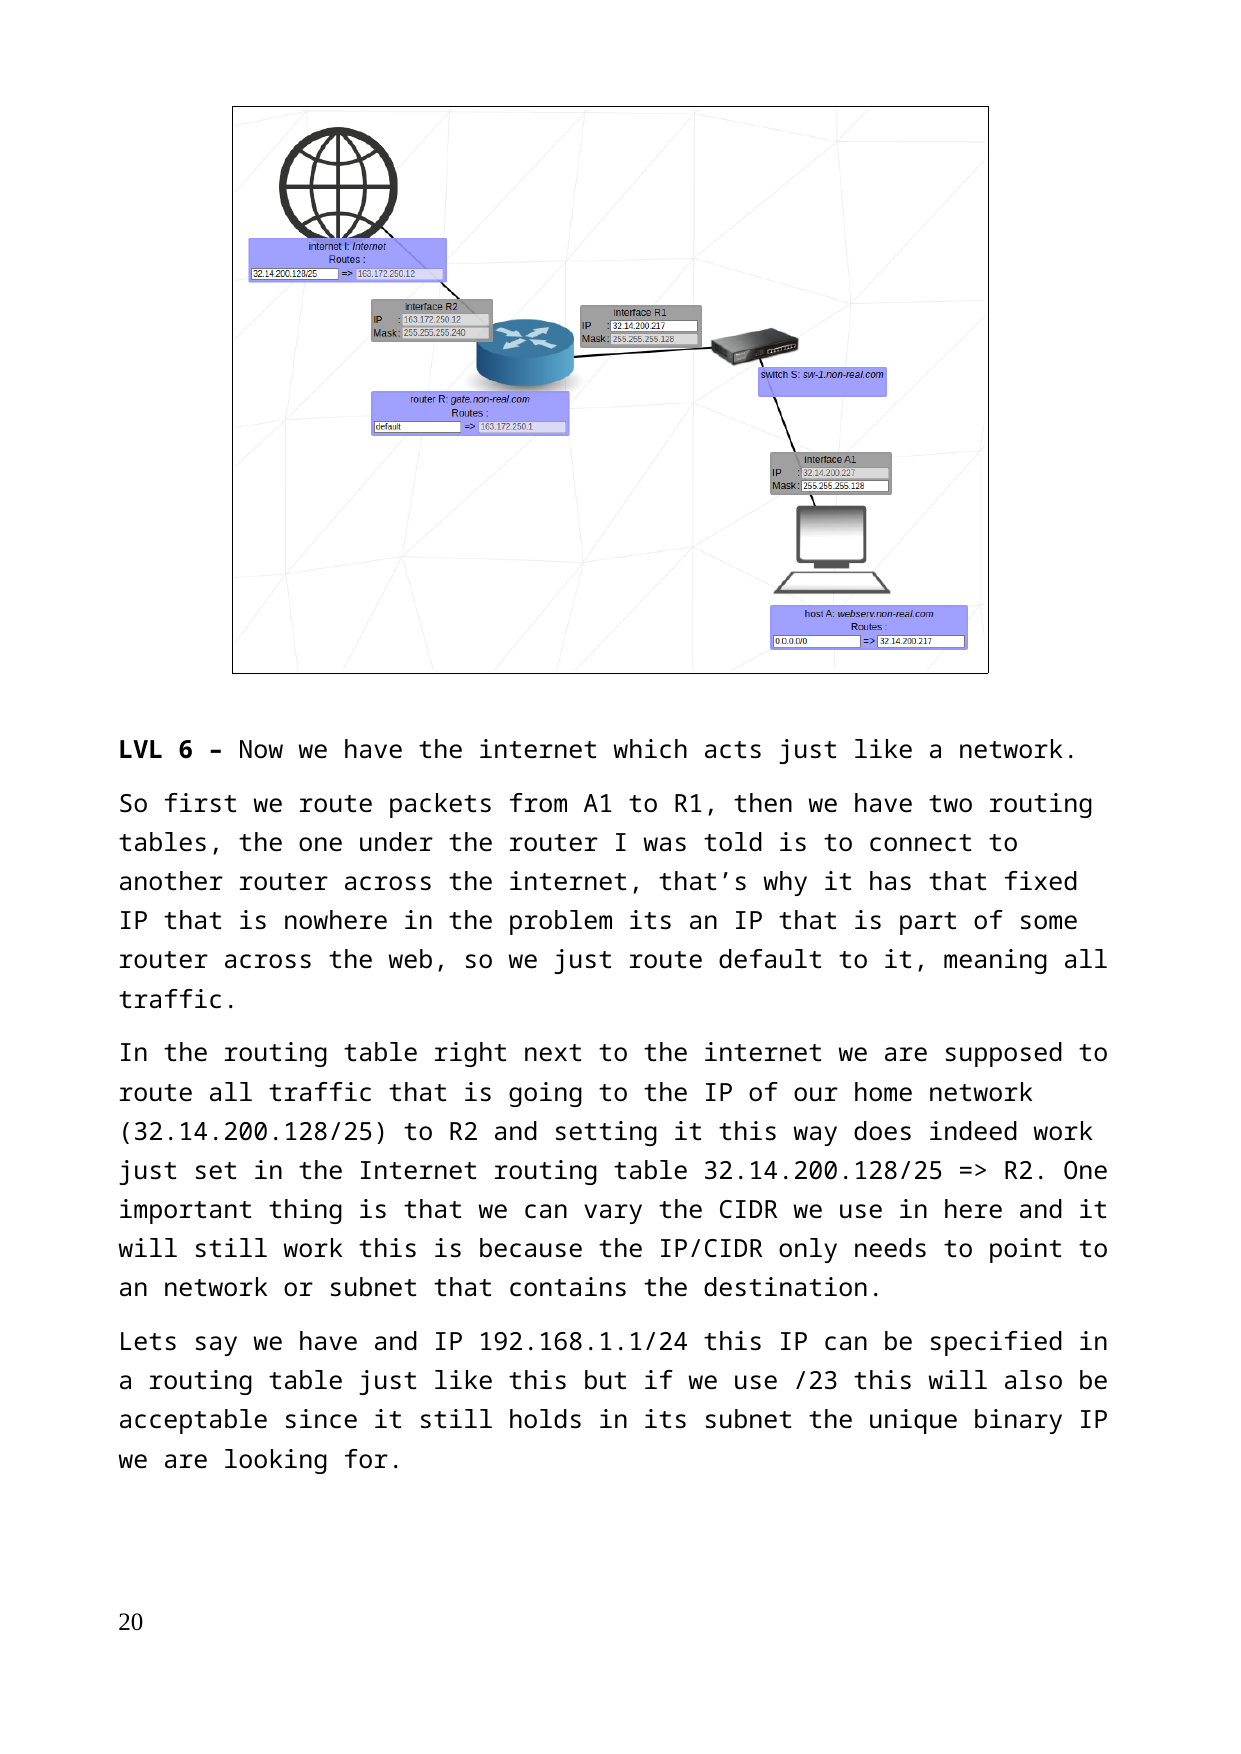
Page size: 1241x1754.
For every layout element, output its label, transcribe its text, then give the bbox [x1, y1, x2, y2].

text In the routing table right next to the internet we are supposed to route all traffic that is going to the IP of our home network (32.14.200.128/25) to R2 and setting it this way does indeed work just set in the Internet routing table 32.14.200.128/25 => R2. One important thing is that we can vary the CIDR we use in here and it will still work this is because the IP/CIDR only needs to point to an network or subnet that contains the destination. [118, 1035, 1122, 1304]
text So first we route packets from A1 to R1, then we have two routing tables, the one under the router I was told is to connect to another router across the internet, that’s why it has that fixed IP that is nowhere in the problem its an IP that is part of some router across the web, so we just route default to it, meaning all traffic. [118, 786, 1122, 1015]
text LVL 6 – Now we have the internet which acts just like a network. [118, 732, 1122, 766]
picture [235, 109, 985, 670]
text Lets say we have and IP 192.168.1.1/24 this IP can be specified in a routing table just like this but if we use /23 this will also be acceptable since it still holds in its subnet the unique binary IP we are looking for. [118, 1324, 1122, 1475]
